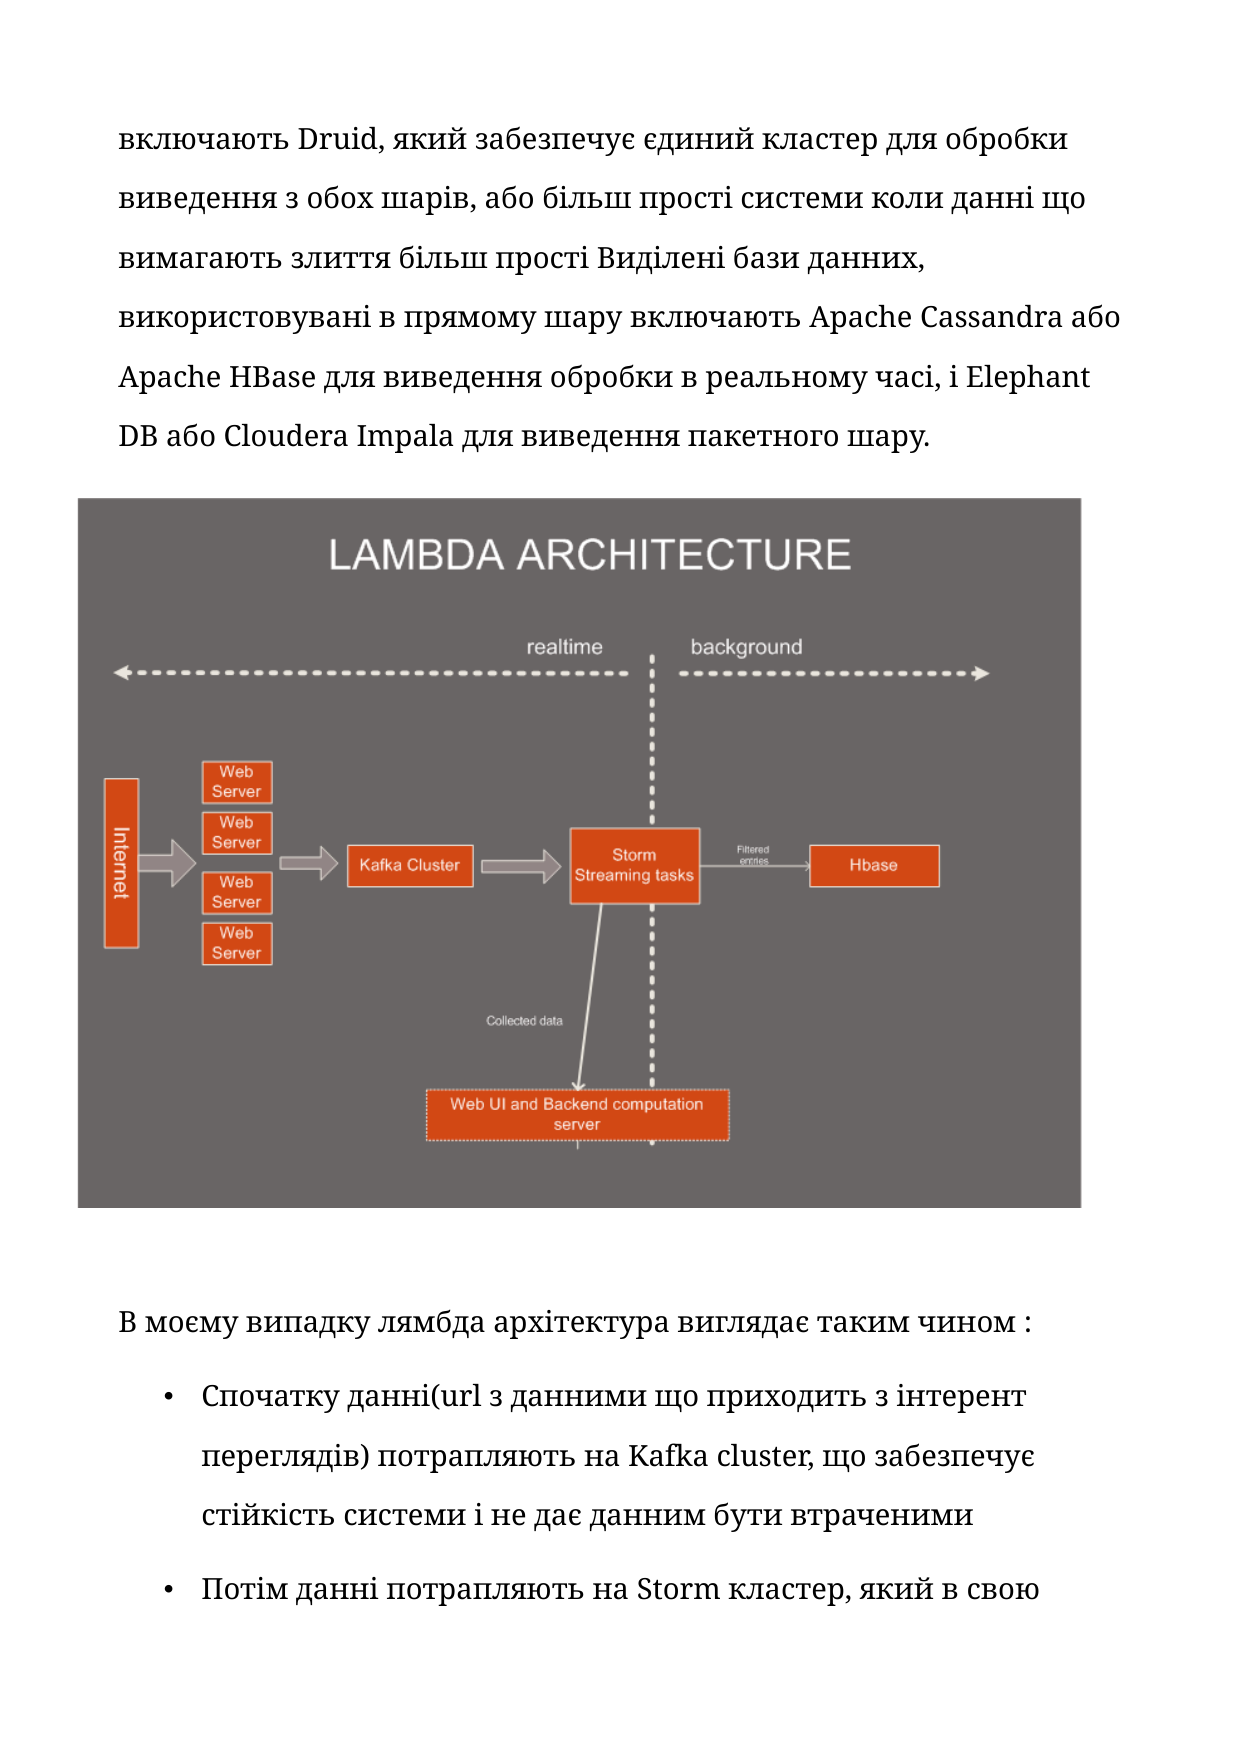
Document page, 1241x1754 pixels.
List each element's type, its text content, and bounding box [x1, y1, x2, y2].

list Потім данні потрапляють на Storm кластер, який в свою [163, 1569, 1122, 1608]
list Спочатку данні(url з данними що приходить з інтерент переглядів) потрапляють на Kafka cluster, що забезпечує стійкість системи і не дає данним бути втраченими [163, 1376, 1122, 1534]
text включають Druid, який забезпечує єдиний кластер для обробки виведення з обох шарів, або більш прості системи коли данні що вимагають злиття більш прості Виділені бази данних, використовувані в прямому шару включають Apache Cassandra або Apache HBase для виведення обробки в реальному часі, і Elephant DB або Cloudera Impala для виведення пакетного шару. [118, 118, 1122, 455]
text В моєму випадку лямбда архітектура виглядає таким чином : [118, 1302, 1122, 1341]
picture [77, 498, 1082, 1208]
